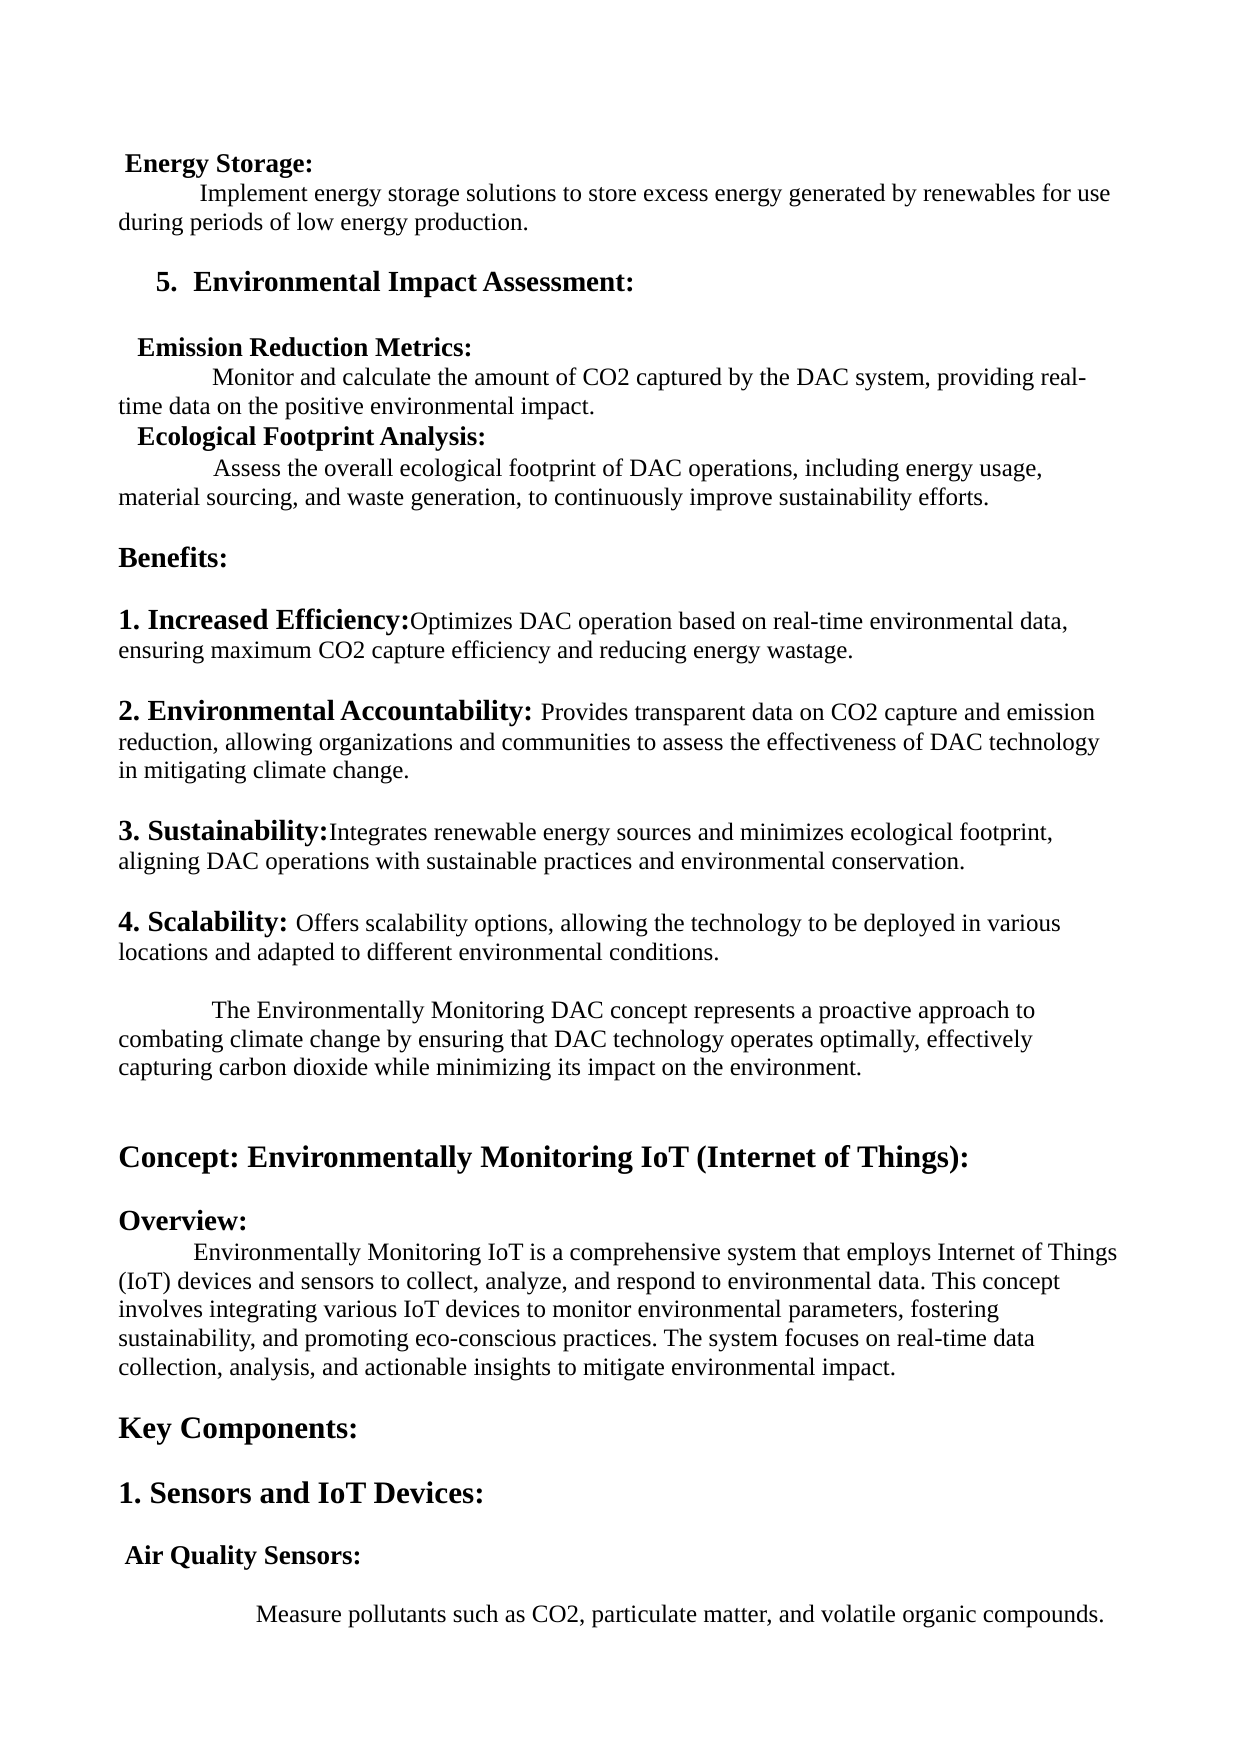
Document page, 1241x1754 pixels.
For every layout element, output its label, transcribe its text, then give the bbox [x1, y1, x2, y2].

text Implement energy storage solutions to store excess energy generated by renewables for use during periods of low energy production. [118, 178, 1122, 236]
text Concept: Environmentally Monitoring IoT (Internet of Things): [118, 1139, 1122, 1175]
text 1. Increased Efficiency:Optimizes DAC operation based on real-time environmental data, ensuring maximum CO2 capture efficiency and reducing energy wastage. [118, 602, 1122, 664]
text Air Quality Sensors: [118, 1539, 1122, 1570]
text Energy Storage: [118, 147, 1122, 178]
text Overview: [118, 1203, 1122, 1237]
text Key Components: [118, 1409, 1122, 1445]
text 1. Sensors and IoT Devices: [118, 1474, 1122, 1510]
list Environmental Impact Assessment: [156, 264, 1122, 298]
text Measure pollutants such as CO2, particulate matter, and volatile organic compounds. [118, 1599, 1122, 1627]
text Monitor and calculate the amount of CO2 captured by the DAC system, providing real-time data on the positive environmental impact. [118, 362, 1122, 420]
text Ecological Footprint Analysis: [118, 420, 1122, 451]
text Assess the overall ecological footprint of DAC operations, including energy usage, material sourcing, and waste generation, to continuously improve sustainability efforts. [118, 451, 1122, 511]
text 2. Environmental Accountability: Provides transparent data on CO2 capture and emission reduction, allowing organizations and communities to assess the effectiveness of DAC technology in mitigating climate change. [118, 693, 1122, 784]
text Environmentally Monitoring IoT is a comprehensive system that employs Internet of Things (IoT) devices and sensors to collect, analyze, and respond to environmental data. This concept involves integrating various IoT devices to monitor environmental parameters, fostering sustainability, and promoting eco-conscious practices. The system focuses on real-time data collection, analysis, and actionable insights to mitigate environmental impact. [118, 1237, 1122, 1381]
text 4. Scalability: Offers scalability options, allowing the technology to be deployed in various locations and adapted to different environmental conditions. [118, 904, 1122, 966]
text Emission Reduction Metrics: [118, 331, 1122, 362]
text The Environmentally Monitoring DAC concept represents a proactive approach to combating climate change by ensuring that DAC technology operates optimally, effectively capturing carbon dioxide while minimizing its impact on the environment. [118, 995, 1122, 1081]
text Benefits: [118, 540, 1122, 573]
text 3. Sustainability:Integrates renewable energy sources and minimizes ecological footprint, aligning DAC operations with sustainable practices and environmental conservation. [118, 813, 1122, 875]
